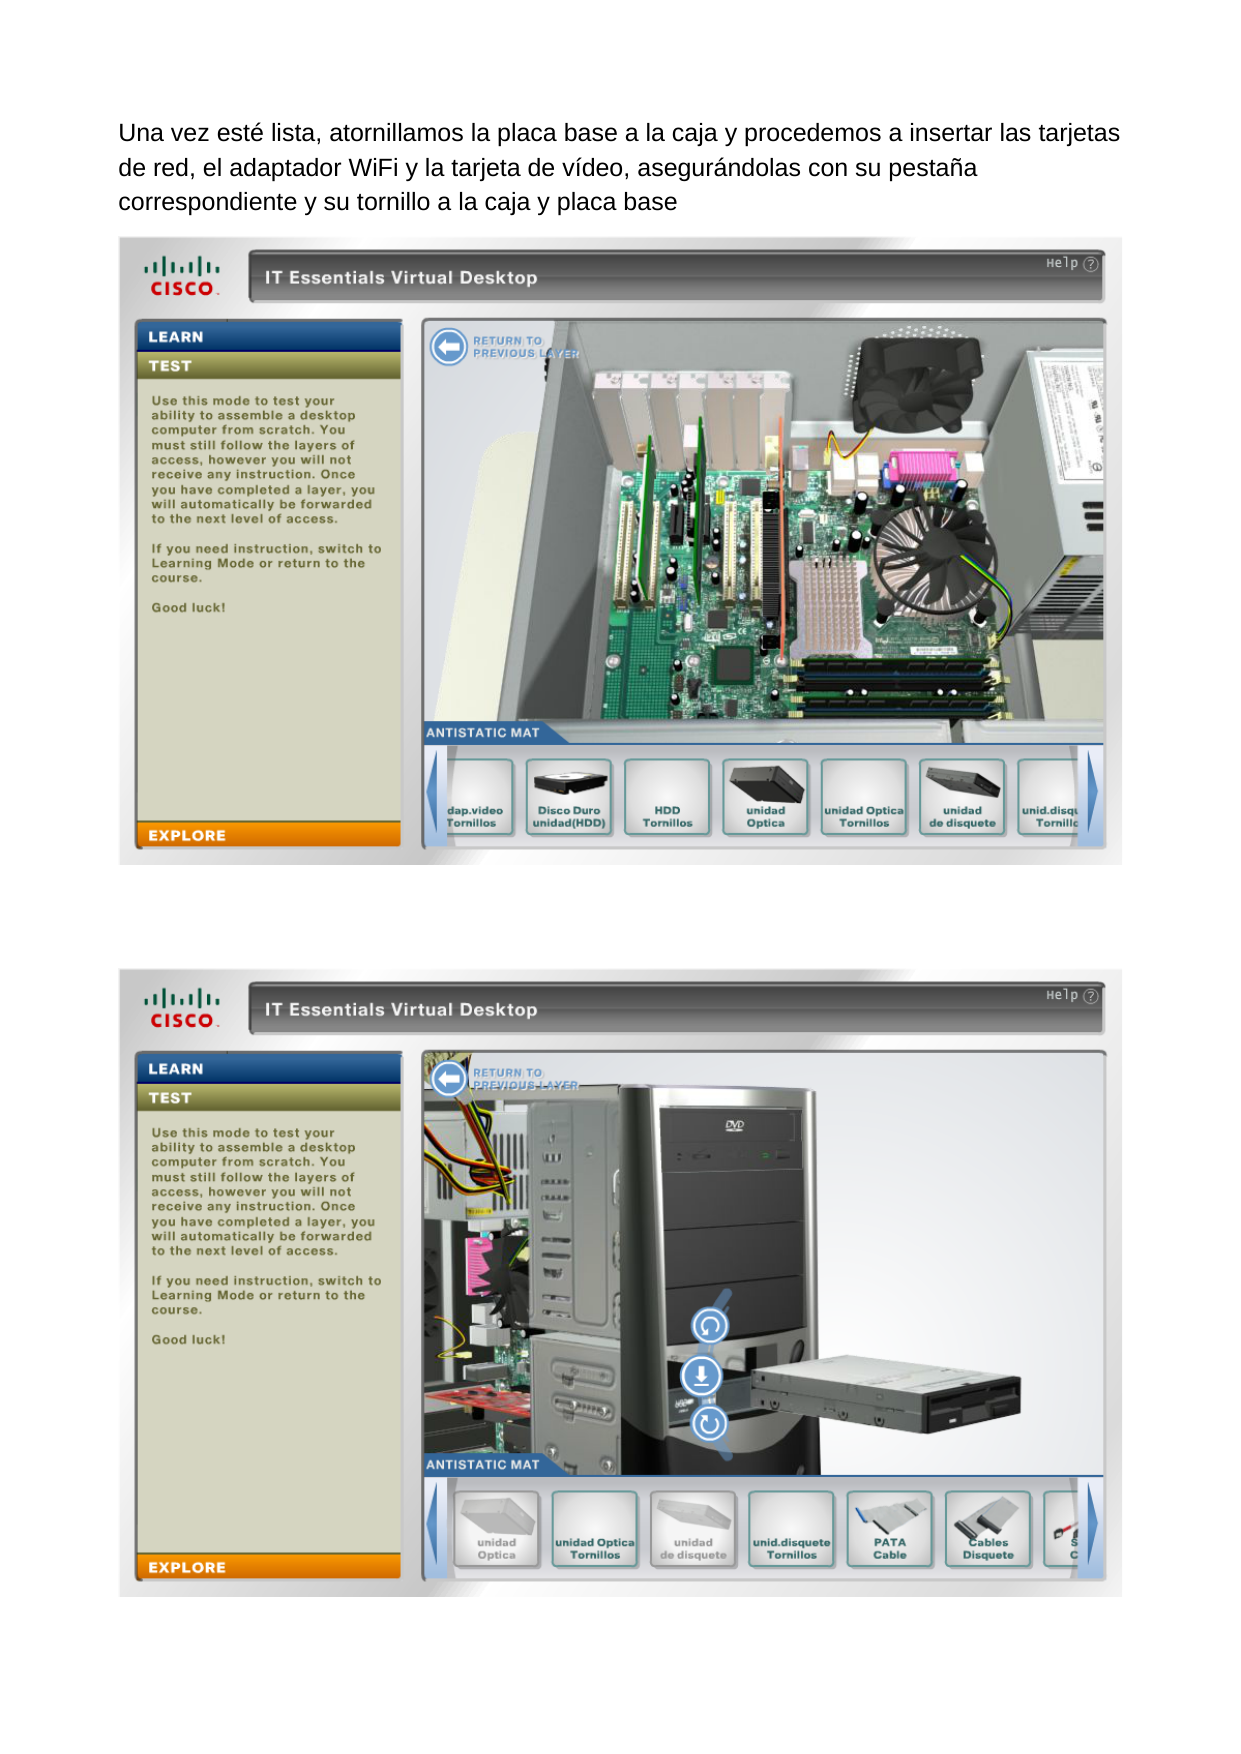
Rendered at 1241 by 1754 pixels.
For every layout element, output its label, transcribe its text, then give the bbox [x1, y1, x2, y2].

text Una vez esté lista, atornillamos la placa base a la caja y procedemos a insertar las tarjetas de red, el adaptador WiFi y la tarjeta de vídeo, asegurándolas con su pestaña correspondiente y su tornillo a la caja y placa base [118, 118, 1122, 216]
picture [118, 236, 1123, 865]
picture [118, 968, 1123, 1597]
